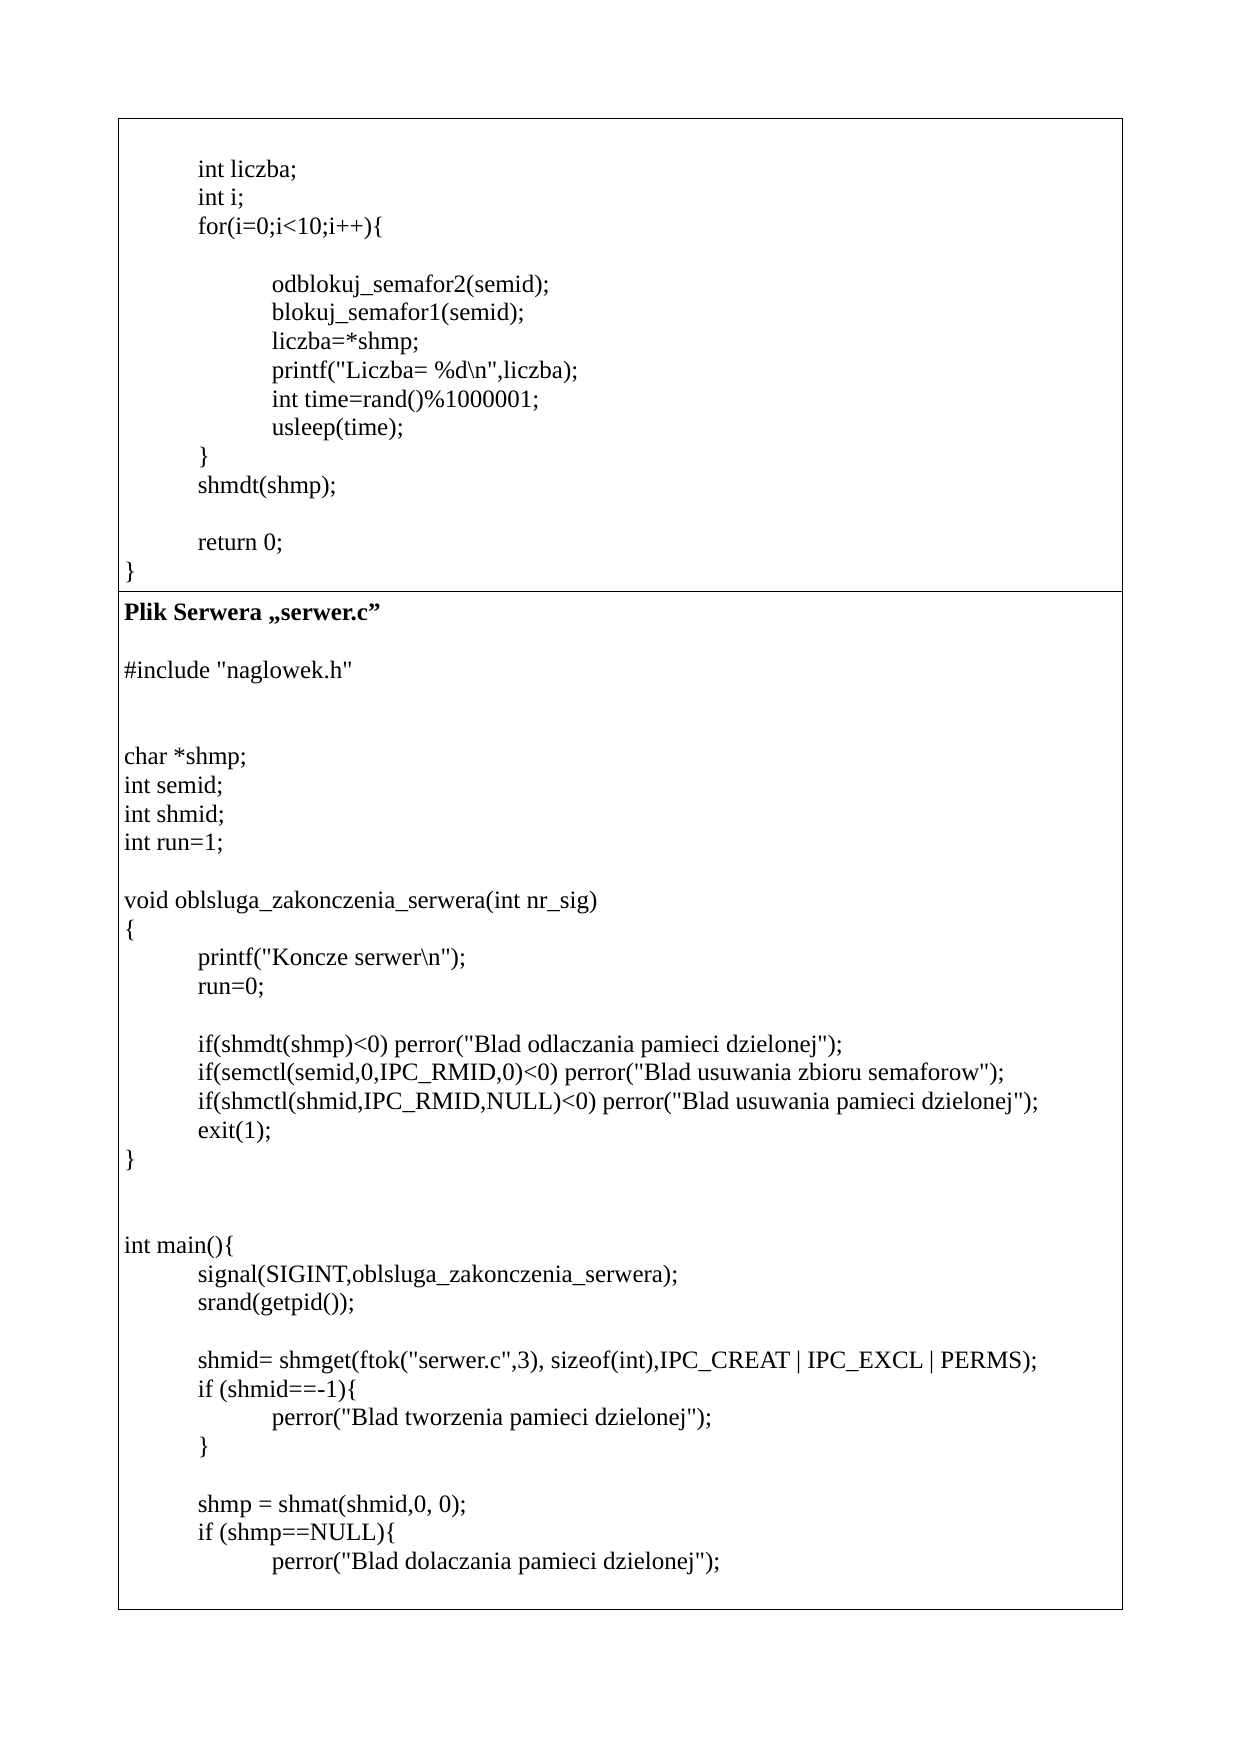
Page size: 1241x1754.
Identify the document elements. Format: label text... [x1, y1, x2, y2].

table_cell int liczba; int i; for(i=0;i<10;i++){ odblokuj_semafor2(semid); blokuj_semafor1(semid); liczba=*shmp; printf("Liczba= %d\n",liczba); int time=rand()%1000001; usleep(time); } shmdt(shmp); return 0; } [119, 119, 1122, 591]
table_cell Plik Serwera „serwer.c” #include "naglowek.h" char *shmp; int semid; int shmid; int run=1; void oblsluga_zakonczenia_serwera(int nr_sig) { printf("Koncze serwer\n"); run=0; if(shmdt(shmp)<0) perror("Blad odlaczania pamieci dzielonej"); if(semctl(semid,0,IPC_RMID,0)<0) perror("Blad usuwania zbioru semaforow"); if(shmctl(shmid,IPC_RMID,NULL)<0) perror("Blad usuwania pamieci dzielonej"); exit(1); } int main(){ signal(SIGINT,oblsluga_zakonczenia_serwera); srand(getpid()); shmid= shmget(ftok("serwer.c",3), sizeof(int),IPC_CREAT | IPC_EXCL | PERMS); if (shmid==-1){ perror("Blad tworzenia pamieci dzielonej"); } shmp = shmat(shmid,0, 0); if (shmp==NULL){ perror("Blad dolaczania pamieci dzielonej"); [119, 592, 1122, 1609]
